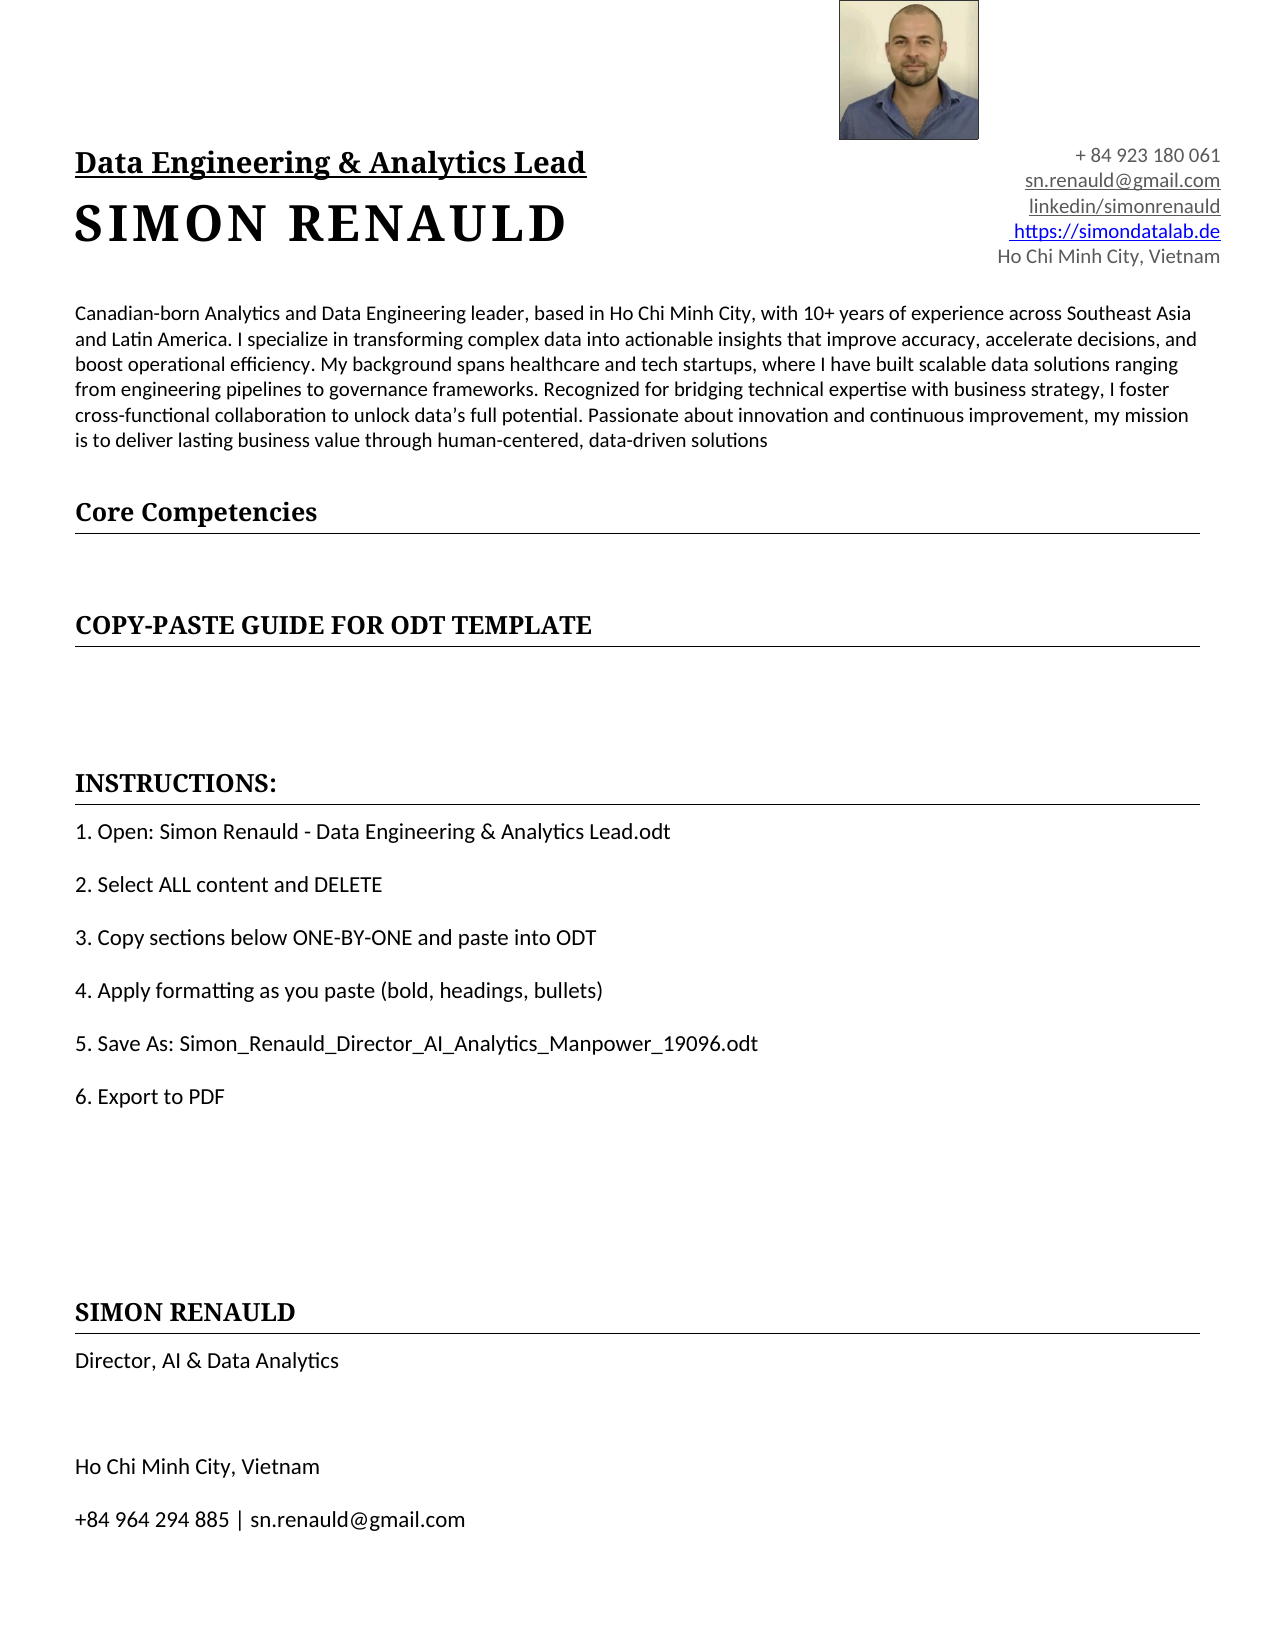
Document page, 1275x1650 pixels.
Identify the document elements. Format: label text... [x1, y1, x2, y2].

subtitle Canadian-born Analytics and Data Engineering leader, based in Ho Chi Minh City, with 10+ years of experience across Southeast Asia and Latin America. I specialize in transforming complex data into actionable insights that improve accuracy, accelerate decisions, and boost operational efficiency. My background spans healthcare and tech startups, where I have built scalable data solutions ranging from engineering pipelines to governance frameworks. Recognized for bridging technical expertise with business strategy, I foster cross-functional collaboration to unlock data’s full potential. Passionate about innovation and continuous improvement, my mission is to deliver lasting business value through human-centered, data-driven solutions [75, 300, 1200, 453]
text +84 964 294 885 | sn.renauld@gmail.com [75, 1505, 1200, 1533]
subtitle INSTRUCTIONS: [75, 766, 1200, 804]
subtitle Core Competencies [75, 494, 1200, 533]
table_header + 84 923 180 061 sn.renauld@gmail.com linkedin/simonrenauld https://simondatalab.de Ho Chi Minh City, Vietnam [683, 132, 1227, 279]
text 5. Save As: Simon_Renauld_Director_AI_Analytics_Manpower_19096.odt [75, 1029, 1200, 1057]
text 4. Apply formatting as you paste (bold, headings, bullets) [75, 976, 1200, 1004]
table_header Data Engineering & Analytics Lead Simon Renauld [75, 132, 683, 279]
subtitle SIMON RENAULD [75, 1294, 1200, 1333]
text 3. Copy sections below ONE-BY-ONE and paste into ODT [75, 923, 1200, 951]
text Director, AI & Data Analytics [75, 1346, 1200, 1374]
text 2. Select ALL content and DELETE [75, 870, 1200, 898]
text 1. Open: Simon Renauld - Data Engineering & Analytics Lead.odt [75, 817, 1200, 845]
text 6. Export to PDF [75, 1082, 1200, 1110]
text Ho Chi Minh City, Vietnam [75, 1452, 1200, 1480]
subtitle COPY-PASTE GUIDE FOR ODT TEMPLATE [75, 608, 1200, 646]
